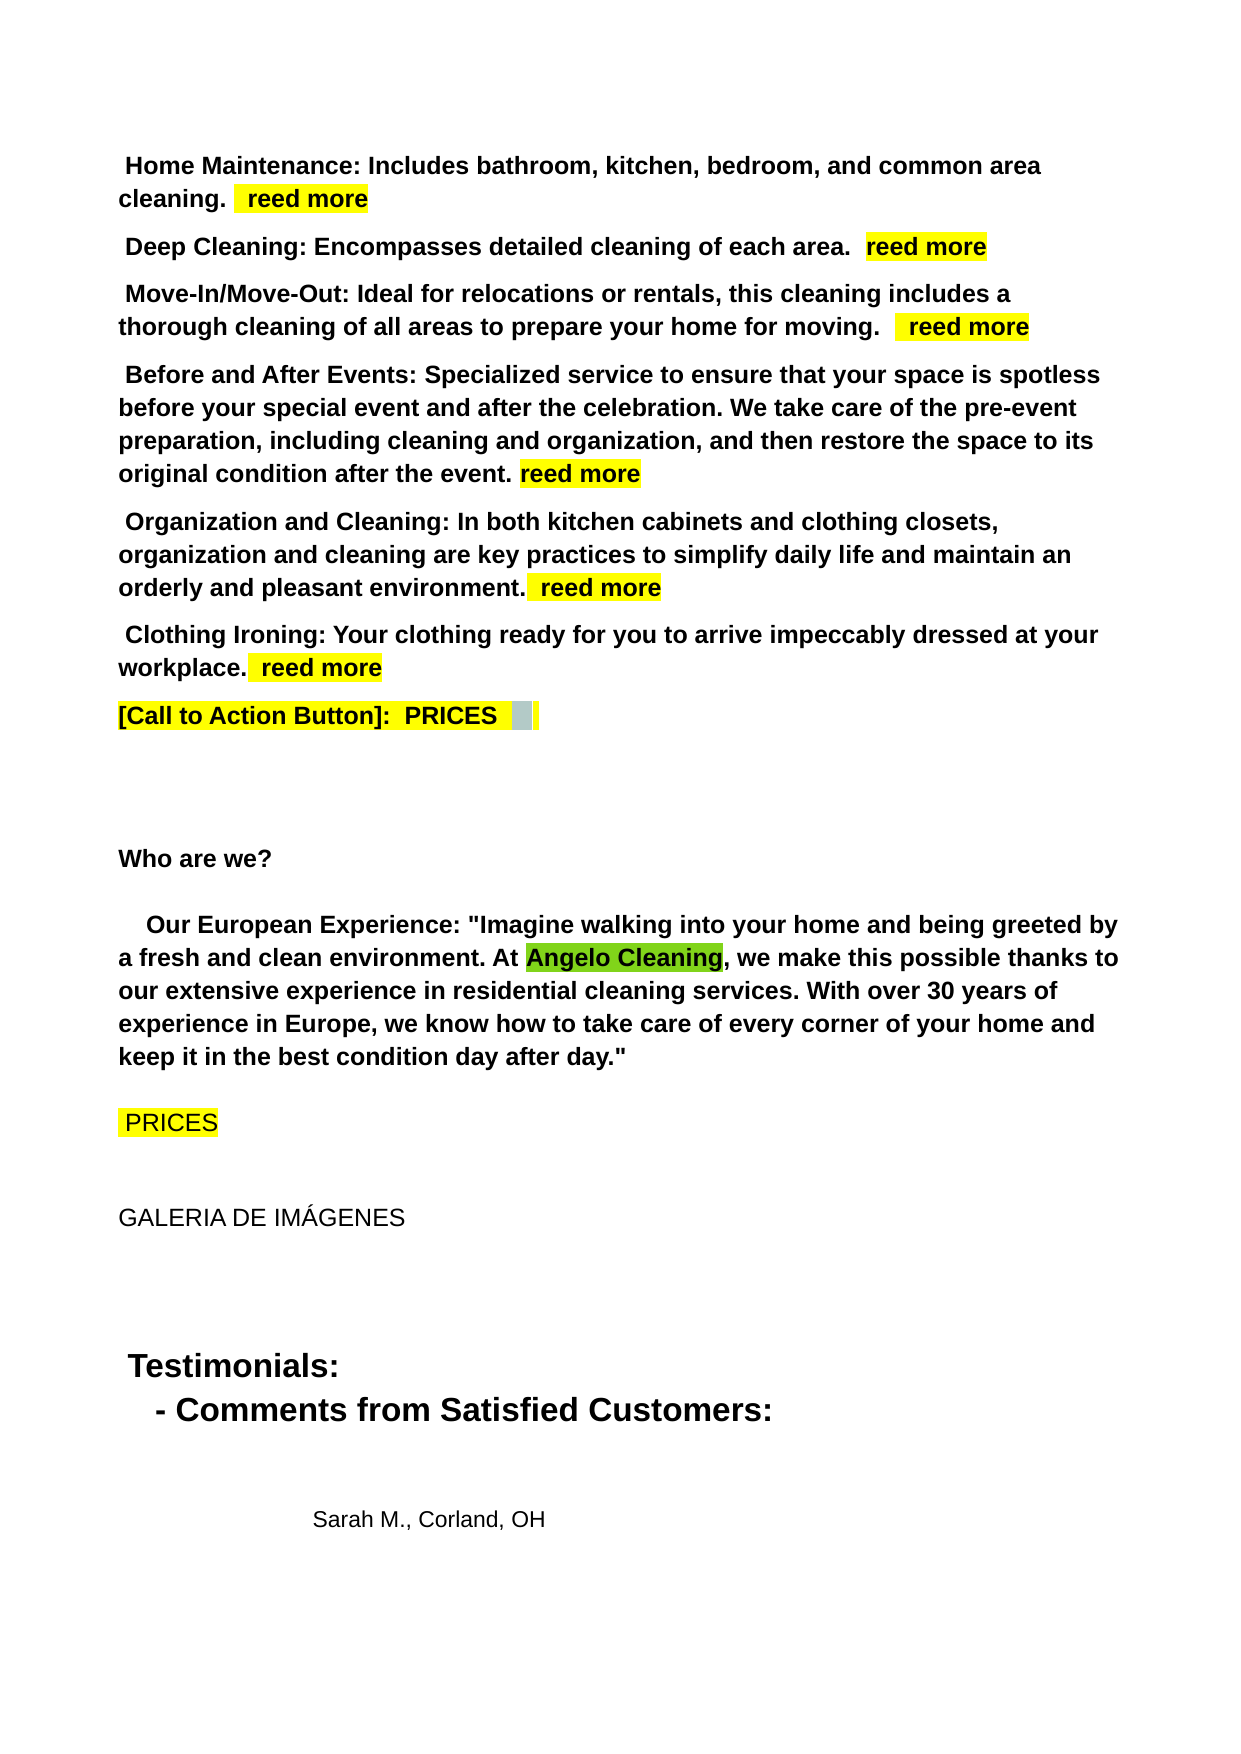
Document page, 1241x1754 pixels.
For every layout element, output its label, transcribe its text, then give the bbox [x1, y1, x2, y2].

text Move-In/Move-Out: Ideal for relocations or rentals, this cleaning includes a thorough cleaning of all areas to prepare your home for moving. reed more [118, 279, 1122, 341]
text Who are we? Our European Experience: "Imagine walking into your home and being greeted by a fresh and clean environment. At Angelo Cleaning, we make this possible thanks to our extensive experience in residential cleaning services. With over 30 years of experience in Europe, we know how to take care of every corner of your home and keep it in the best condition day after day." [118, 844, 1122, 1071]
text Home Maintenance: Includes bathroom, kitchen, bedroom, and common area cleaning. reed more [118, 151, 1122, 213]
text [Call to Action Button]: PRICES [118, 701, 1122, 730]
text Deep Cleaning: Encompasses detailed cleaning of each area. reed more [118, 232, 1122, 261]
text Organization and Cleaning: In both kitchen cabinets and clothing closets, organization and cleaning are key practices to simplify daily life and maintain an orderly and pleasant environment. reed more [118, 507, 1122, 601]
text GALERIA DE IMÁGENES [118, 1203, 1122, 1232]
text Testimonials: - Comments from Satisfied Customers: [118, 1346, 1122, 1428]
text PRICES [118, 1108, 1122, 1137]
text Clothing Ironing: Your clothing ready for you to arrive impeccably dressed at your workplace. reed more [118, 620, 1122, 682]
text Sarah M., Corland, OH [118, 1496, 1122, 1535]
text Before and After Events: Specialized service to ensure that your space is spotless before your special event and after the celebration. We take care of the pre-event preparation, including cleaning and organization, and then restore the space to its original condition after the event. reed more [118, 360, 1122, 488]
